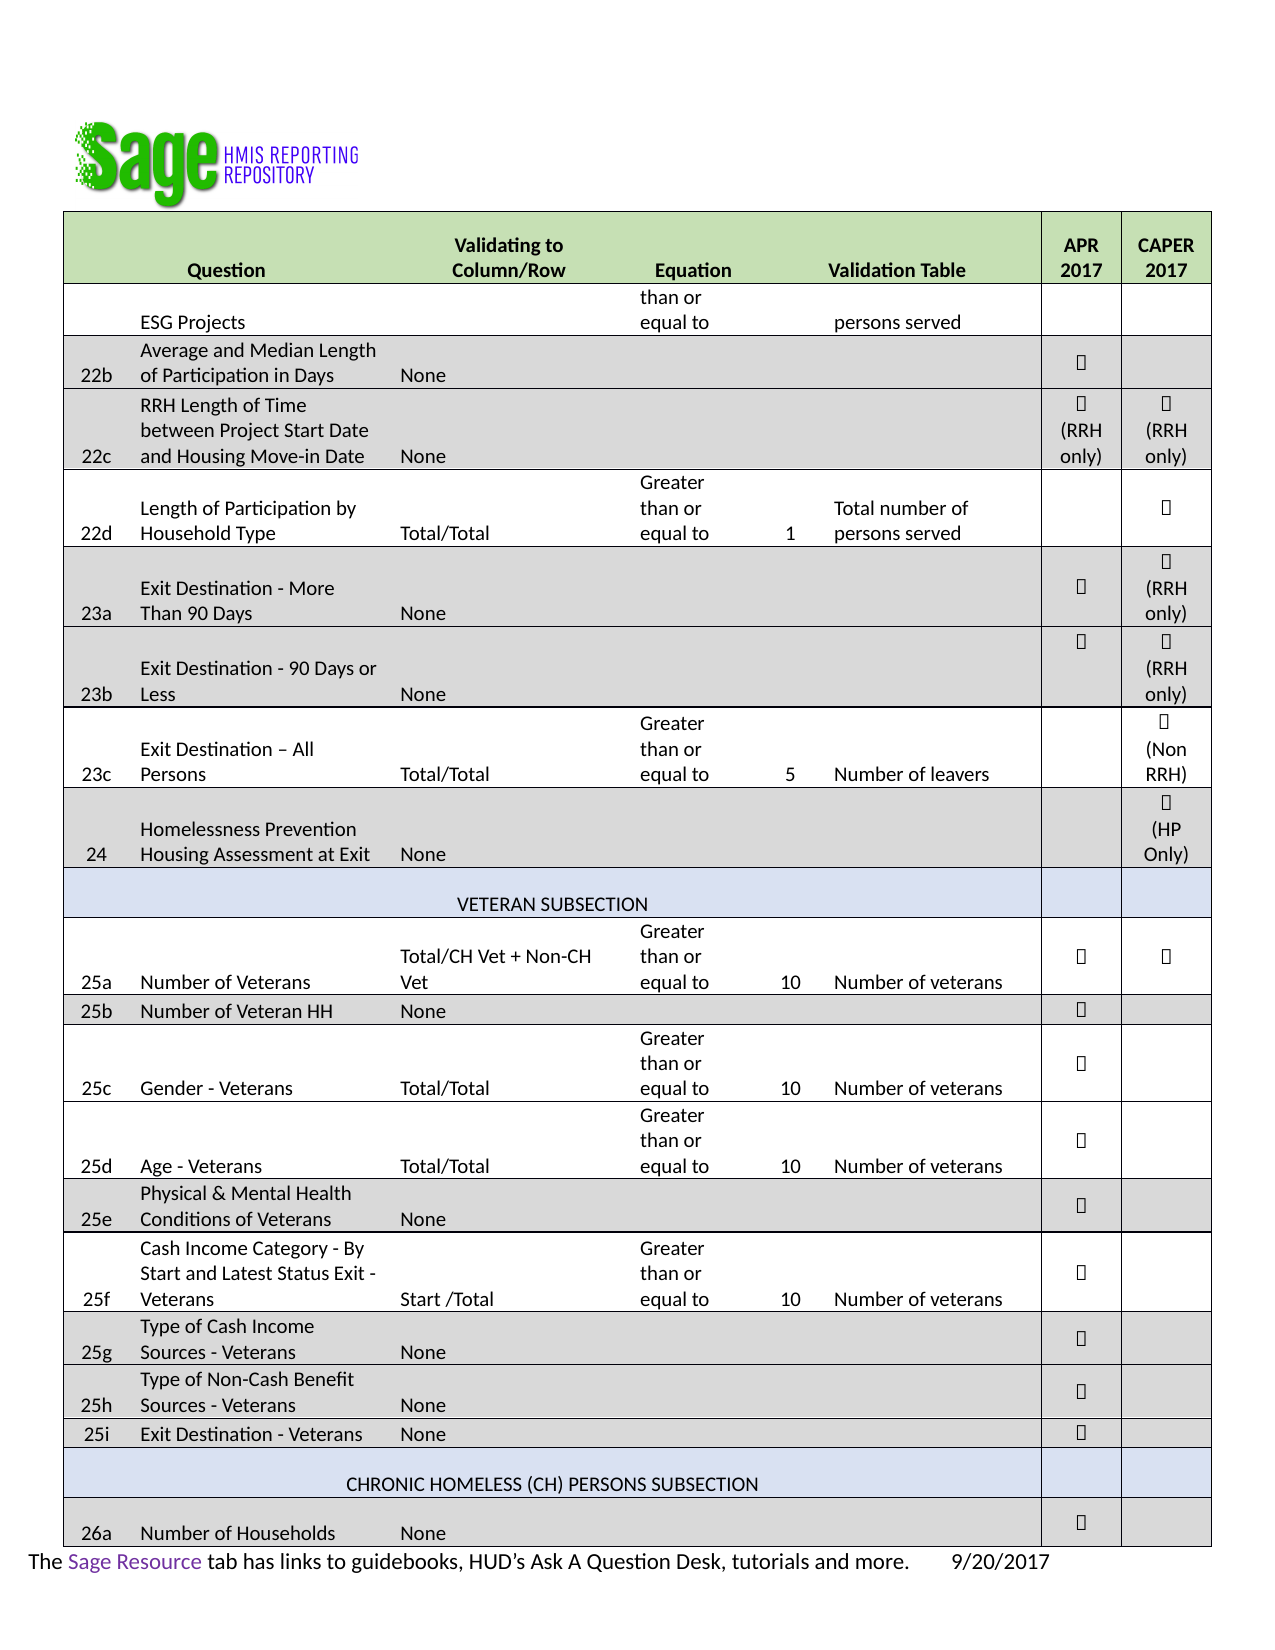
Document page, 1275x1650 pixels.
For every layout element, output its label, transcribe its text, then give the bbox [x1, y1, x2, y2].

table_cell 10 [758, 918, 823, 994]
table_cell Number of veterans [823, 1233, 1041, 1311]
table_cell [629, 1365, 758, 1417]
table_cell [823, 1312, 1041, 1364]
table_cell None [389, 1419, 629, 1447]
table_cell  [1042, 1102, 1121, 1178]
table_cell 23a [64, 547, 129, 626]
table_header Validation Table [758, 212, 1041, 283]
table_cell 25d [64, 1102, 129, 1178]
table_cell [758, 284, 823, 335]
table_cell Gender - Veterans [129, 1025, 389, 1101]
table_cell 25i [64, 1419, 129, 1447]
table_header CAPER 2017 [1122, 212, 1211, 283]
table_cell [823, 547, 1041, 626]
table_cell 22b [64, 336, 129, 388]
table_cell Number of Households [129, 1498, 389, 1546]
table_cell Total/Total [389, 1025, 629, 1101]
table_cell Total number of persons served [823, 470, 1041, 546]
table_cell [1122, 1233, 1211, 1311]
table_cell None [389, 1179, 629, 1231]
table_cell  (HP Only) [1122, 788, 1211, 867]
table_cell  [1042, 1179, 1121, 1231]
table_cell  [1042, 918, 1121, 994]
table_cell 25e [64, 1179, 129, 1231]
table_cell None [389, 1365, 629, 1417]
table_cell VETERAN SUBSECTION [64, 868, 1041, 917]
table_cell Exit Destination – All Persons [129, 708, 389, 787]
picture [75, 120, 358, 211]
table_cell 10 [758, 1025, 823, 1101]
table_cell  (RRH only) [1122, 389, 1211, 468]
table_cell [389, 284, 629, 335]
table_cell 25h [64, 1365, 129, 1417]
table_cell None [389, 1498, 629, 1546]
table_cell [823, 336, 1041, 388]
table_cell [1042, 284, 1121, 335]
table_cell [758, 1498, 823, 1546]
table_cell Number of veterans [823, 1025, 1041, 1101]
table_cell CHRONIC HOMELESS (CH) PERSONS SUBSECTION [64, 1448, 1041, 1497]
table_cell Number of veterans [823, 918, 1041, 994]
table_cell 25b [64, 995, 129, 1024]
table_cell Type of Cash Income Sources - Veterans [129, 1312, 389, 1364]
table_cell Greater than or equal to [629, 918, 758, 994]
table_cell  [1042, 547, 1121, 626]
table_cell [1122, 1419, 1211, 1447]
table_cell Greater than or equal to [629, 1025, 758, 1101]
table_cell [1042, 1448, 1121, 1497]
table_cell Exit Destination - Veterans [129, 1419, 389, 1447]
table_cell Type of Non-Cash Benefit Sources - Veterans [129, 1365, 389, 1417]
table_cell [1042, 868, 1121, 917]
table_cell RRH Length of Time between Project Start Date and Housing Move-in Date [129, 389, 389, 468]
table_cell [629, 1179, 758, 1231]
table_cell  (RRH only) [1122, 627, 1211, 706]
table_cell [1042, 708, 1121, 787]
table_cell Number of Veterans [129, 918, 389, 994]
table_cell [823, 1365, 1041, 1417]
table_cell Greater than or equal to [629, 1233, 758, 1311]
table_cell Cash Income Category - By Start and Latest Status Exit - Veterans [129, 1233, 389, 1311]
table_cell Number of veterans [823, 1102, 1041, 1178]
table_cell [629, 389, 758, 468]
table_cell [629, 1419, 758, 1447]
table_cell [629, 627, 758, 706]
table_cell  [1042, 1498, 1121, 1546]
table_cell 10 [758, 1102, 823, 1178]
table_cell [1042, 788, 1121, 867]
table_cell Total/CH Vet + Non-CH Vet [389, 918, 629, 994]
table_cell 22d [64, 470, 129, 546]
table_cell  [1042, 1025, 1121, 1101]
table_cell 5 [758, 708, 823, 787]
table_cell [823, 995, 1041, 1024]
table_cell  [1042, 1233, 1121, 1311]
table_cell [1122, 1312, 1211, 1364]
table_cell [629, 1498, 758, 1546]
table_cell Average and Median Length of Participation in Days [129, 336, 389, 388]
table_cell  [1122, 470, 1211, 546]
table_cell [758, 389, 823, 468]
table_header Equation [629, 212, 758, 283]
table_cell Total/Total [389, 708, 629, 787]
table_cell persons served [823, 284, 1041, 335]
table_cell Number of Veteran HH [129, 995, 389, 1024]
table_cell 25a [64, 918, 129, 994]
table_cell 22c [64, 389, 129, 468]
table_cell [758, 627, 823, 706]
table_cell [823, 1498, 1041, 1546]
table_cell [1122, 1448, 1211, 1497]
table_cell  [1042, 1365, 1121, 1417]
table_cell  [1042, 336, 1121, 388]
table_cell  (RRH only) [1122, 547, 1211, 626]
table_cell None [389, 627, 629, 706]
table_cell than or equal to [629, 284, 758, 335]
table_cell 23c [64, 708, 129, 787]
table_cell [1122, 336, 1211, 388]
table_cell Physical & Mental Health Conditions of Veterans [129, 1179, 389, 1231]
table_cell 1 [758, 470, 823, 546]
table_cell [823, 1179, 1041, 1231]
table_cell  (Non RRH) [1122, 708, 1211, 787]
table_cell  [1042, 1419, 1121, 1447]
table_cell None [389, 788, 629, 867]
table_cell Length of Participation by Household Type [129, 470, 389, 546]
table_cell [823, 1419, 1041, 1447]
table_cell Greater than or equal to [629, 708, 758, 787]
table_header APR 2017 [1042, 212, 1121, 283]
table_cell  [1042, 995, 1121, 1024]
table_cell [629, 788, 758, 867]
table_cell Greater than or equal to [629, 1102, 758, 1178]
table_cell None [389, 547, 629, 626]
table_cell 10 [758, 1233, 823, 1311]
table_cell Homelessness Prevention Housing Assessment at Exit [129, 788, 389, 867]
table_cell [1122, 1025, 1211, 1101]
table_cell None [389, 995, 629, 1024]
table_cell [629, 1312, 758, 1364]
table_cell Total/Total [389, 470, 629, 546]
table_cell [758, 336, 823, 388]
table_cell Age - Veterans [129, 1102, 389, 1178]
table_cell  [1042, 1312, 1121, 1364]
table_cell [1122, 1179, 1211, 1231]
table_cell [758, 1365, 823, 1417]
table_cell [758, 1312, 823, 1364]
table_cell None [389, 336, 629, 388]
table_cell  [1122, 918, 1211, 994]
table_cell None [389, 1312, 629, 1364]
table_cell Number of leavers [823, 708, 1041, 787]
table_cell ESG Projects [129, 284, 389, 335]
table_cell [758, 1179, 823, 1231]
table_cell [1122, 995, 1211, 1024]
table_cell 26a [64, 1498, 129, 1546]
table_cell 25f [64, 1233, 129, 1311]
table_cell [823, 389, 1041, 468]
table_cell [1122, 1498, 1211, 1546]
table_cell Start /Total [389, 1233, 629, 1311]
table_cell [823, 788, 1041, 867]
table_cell 24 [64, 788, 129, 867]
table_cell 25c [64, 1025, 129, 1101]
table_cell Exit Destination - More Than 90 Days [129, 547, 389, 626]
table_cell [629, 995, 758, 1024]
table_header Question [64, 212, 389, 283]
table_cell  [1042, 627, 1121, 706]
table_cell 25g [64, 1312, 129, 1364]
table_cell [823, 627, 1041, 706]
table_cell [758, 788, 823, 867]
table_cell  (RRH only) [1042, 389, 1121, 468]
table_cell [64, 284, 129, 335]
table_cell Exit Destination - 90 Days or Less [129, 627, 389, 706]
table_cell [629, 336, 758, 388]
table_cell Greater than or equal to [629, 470, 758, 546]
table_cell [1122, 1102, 1211, 1178]
table_cell [1122, 284, 1211, 335]
table_cell [1122, 868, 1211, 917]
table_cell Total/Total [389, 1102, 629, 1178]
table_cell [758, 995, 823, 1024]
table_cell [1042, 470, 1121, 546]
table_cell None [389, 389, 629, 468]
table_cell [758, 547, 823, 626]
table_cell [758, 1419, 823, 1447]
table_cell [629, 547, 758, 626]
table_cell [1122, 1365, 1211, 1417]
table_header Validating to Column/Row [389, 212, 629, 283]
table_cell 23b [64, 627, 129, 706]
